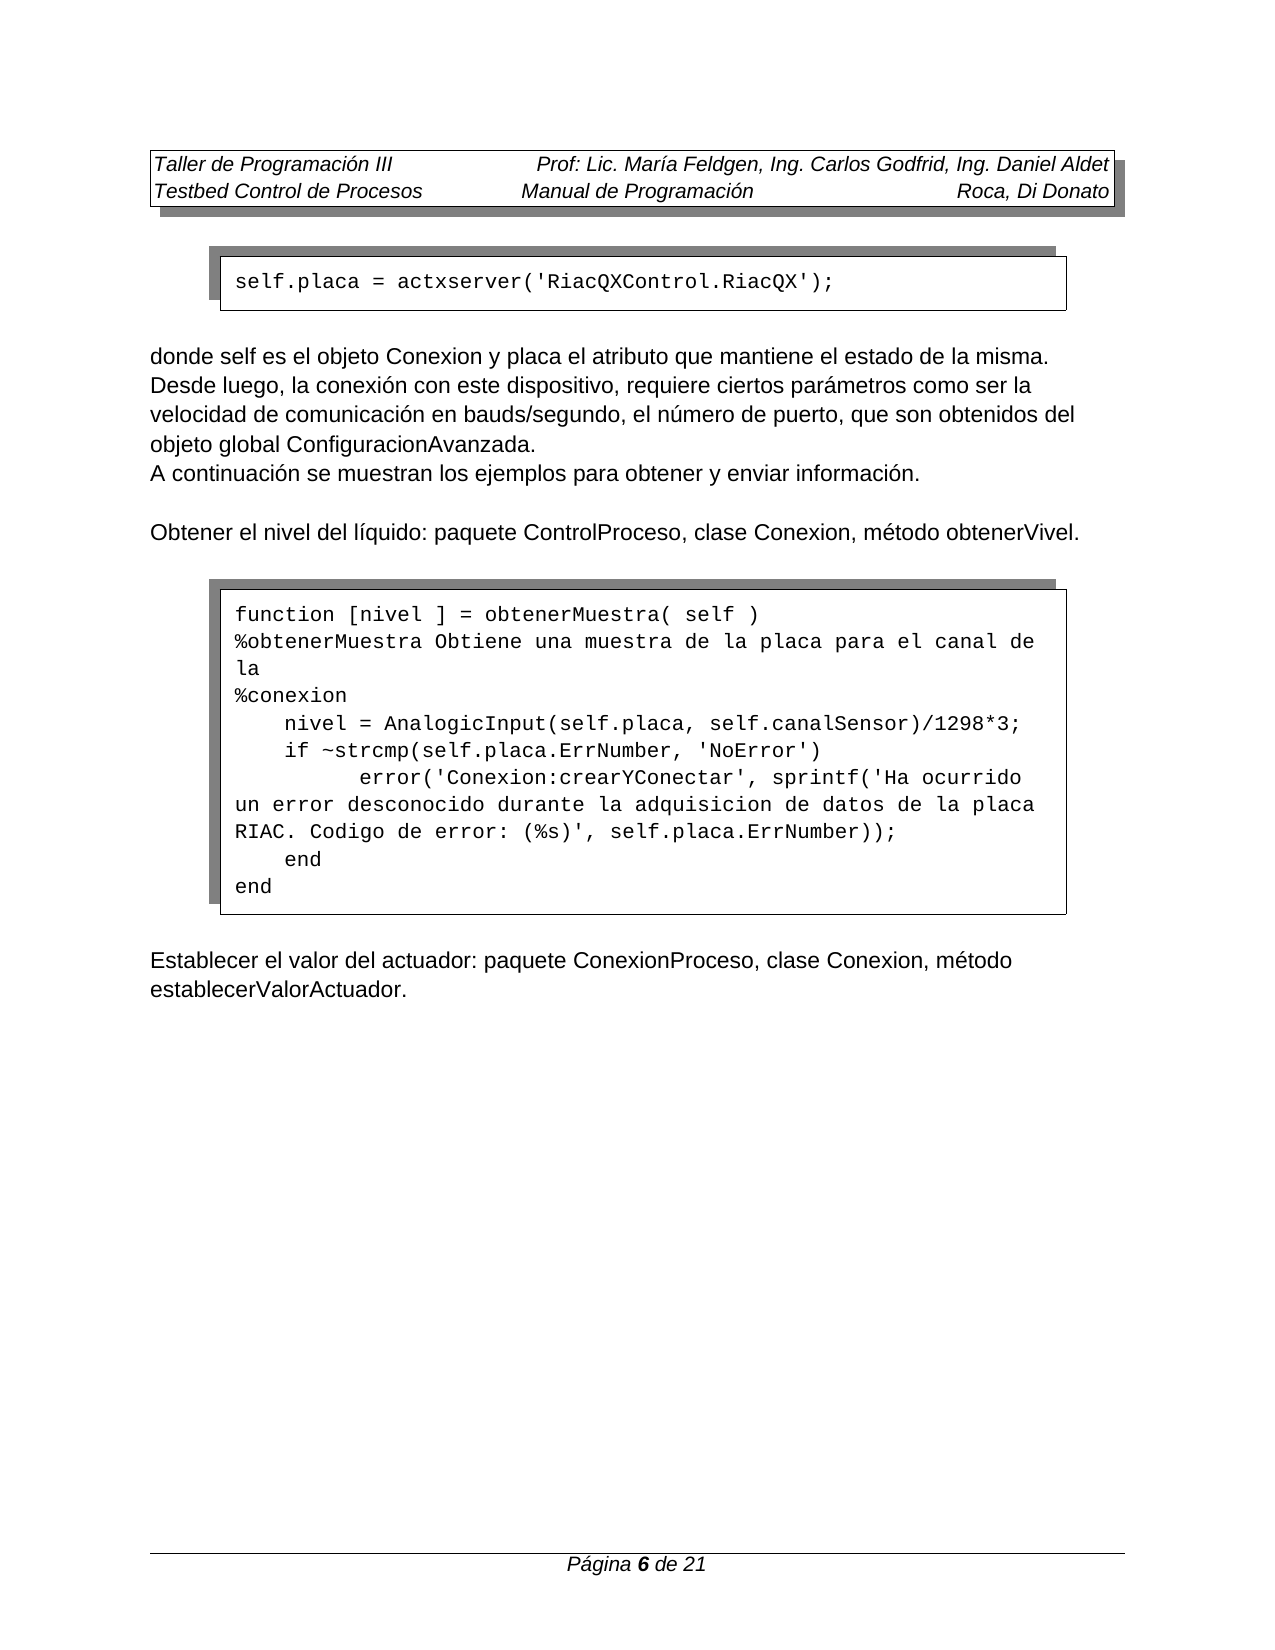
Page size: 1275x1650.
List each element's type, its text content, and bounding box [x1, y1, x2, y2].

text error('Conexion:crearYConectar', sprintf('Ha ocurrido un error desconocido durante la adquisicion de datos de la placa RIAC. Codigo de error: (%s)', self.placa.ErrNumber)); [221, 752, 1066, 834]
text A continuación se muestran los ejemplos para obtener y enviar información. [150, 461, 1125, 487]
text function [nivel ] = obtenerMuestra( self ) [221, 590, 1066, 616]
text self.placa = actxserver('RiacQXControl.RiacQX'); [221, 257, 1066, 310]
text %conexion [221, 671, 1066, 698]
text if ~strcmp(self.placa.ErrNumber, 'NoError') [221, 725, 1066, 752]
text nivel = AnalogicInput(self.placa, self.canalSensor)/1298*3; [221, 698, 1066, 725]
text donde self es el objeto Conexion y placa el atributo que mantiene el estado de la misma. [150, 343, 1125, 369]
text end [221, 861, 1066, 914]
text end [221, 834, 1066, 861]
text Desde luego, la conexión con este dispositivo, requiere ciertos parámetros como ser la velocidad de comunicación en bauds/segundo, el número de puerto, que son obtenidos del objeto global ConfiguracionAvanzada. [150, 373, 1125, 457]
text Establecer el valor del actuador: paquete ConexionProceso, clase Conexion, método establecerValorActuador. [150, 947, 1125, 1002]
text Obtener el nivel del líquido: paquete ControlProceso, clase Conexion, método obtenerVivel. [150, 520, 1125, 545]
text %obtenerMuestra Obtiene una muestra de la placa para el canal de la [221, 616, 1066, 671]
